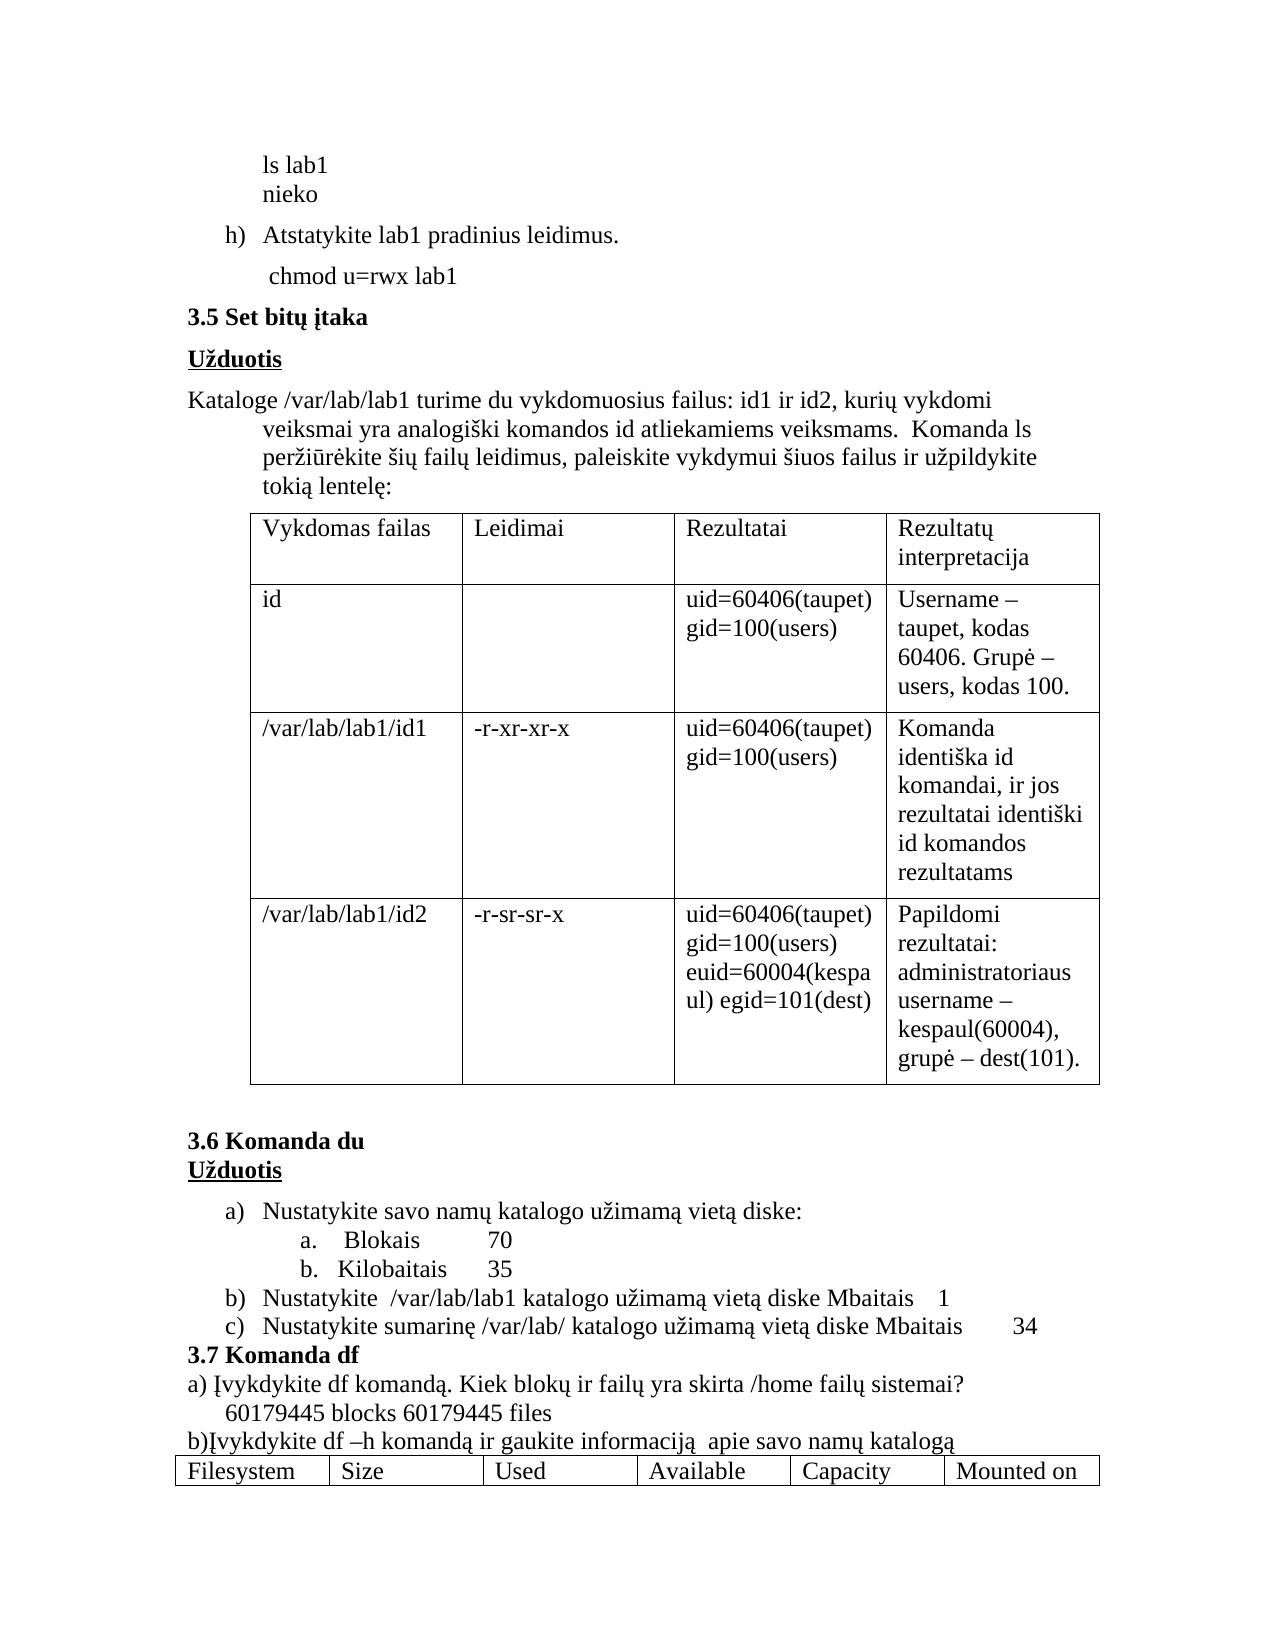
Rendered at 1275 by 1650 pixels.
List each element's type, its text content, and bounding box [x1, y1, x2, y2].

list Nustatykite /var/lab/lab1 katalogo užimamą vietą diske Mbaitais 1 [225, 1283, 1087, 1311]
table_header Rezultatų interpretacija [887, 514, 1099, 583]
table_header Mounted on [945, 1456, 1099, 1485]
table_header Leidimai [463, 514, 674, 583]
table_cell -r-xr-xr-x [463, 713, 674, 898]
text a) Įvykdykite df komandą. Kiek blokų ir failų yra skirta /home failų sistemai? 60179445 blocks 60179445 files [187, 1369, 1087, 1426]
table_header Vykdomas failas [251, 514, 462, 583]
table_cell Papildomi rezultatai: administratoriaus username – kespaul(60004), grupė – dest(101). [887, 899, 1099, 1084]
text ls lab1 nieko [262, 150, 1087, 207]
text chmod u=rwx lab1 [187, 261, 1087, 290]
table_header Used [484, 1456, 637, 1485]
text Kataloge /var/lab/lab1 turime du vykdomuosius failus: id1 ir id2, kurių vykdomi veiksmai yra analogiški komandos id atliekamiems veiksmams. Komanda ls peržiūrėkite šių failų leidimus, paleiskite vykdymui šiuos failus ir užpildykite tokią lentelę: [187, 385, 1087, 500]
table_cell Username – taupet, kodas 60406. Grupė – users, kodas 100. [887, 585, 1099, 712]
table_header Size [330, 1456, 483, 1485]
table_cell /var/lab/lab1/id2 [251, 899, 462, 1084]
table_header Capacity [791, 1456, 944, 1485]
list Atstatykite lab1 pradinius leidimus. [225, 220, 1087, 249]
list Blokais 70 [300, 1225, 1087, 1254]
table_cell -r-sr-sr-x [463, 899, 674, 1084]
text Užduotis [187, 1155, 1087, 1184]
text Užduotis [187, 344, 1087, 372]
list Kilobaitais 35 [300, 1254, 1087, 1283]
text 3.7 Komanda df [187, 1340, 1087, 1369]
table_header Rezultatai [675, 514, 886, 583]
table_header Filesystem [176, 1456, 329, 1485]
table_cell uid=60406(taupet) gid=100(users) [675, 585, 886, 712]
text 3.5 Set bitų įtaka [187, 302, 1087, 331]
table_cell Komanda identiška id komandai, ir jos rezultatai identiški id komandos rezultatams [887, 713, 1099, 898]
table_header Available [638, 1456, 790, 1485]
table_cell [463, 585, 674, 712]
table_cell /var/lab/lab1/id1 [251, 713, 462, 898]
list Nustatykite savo namų katalogo užimamą vietą diske: [225, 1196, 1087, 1225]
text b)Įvykdykite df –h komandą ir gaukite informaciją apie savo namų katalogą [187, 1426, 1087, 1455]
text 3.6 Komanda du [187, 1126, 1087, 1155]
table_cell uid=60406(taupet) gid=100(users) [675, 713, 886, 898]
table_cell uid=60406(taupet) gid=100(users) euid=60004(kespaul) egid=101(dest) [675, 899, 886, 1084]
table_cell id [251, 585, 462, 712]
list Nustatykite sumarinę /var/lab/ katalogo užimamą vietą diske Mbaitais 34 [225, 1311, 1087, 1340]
